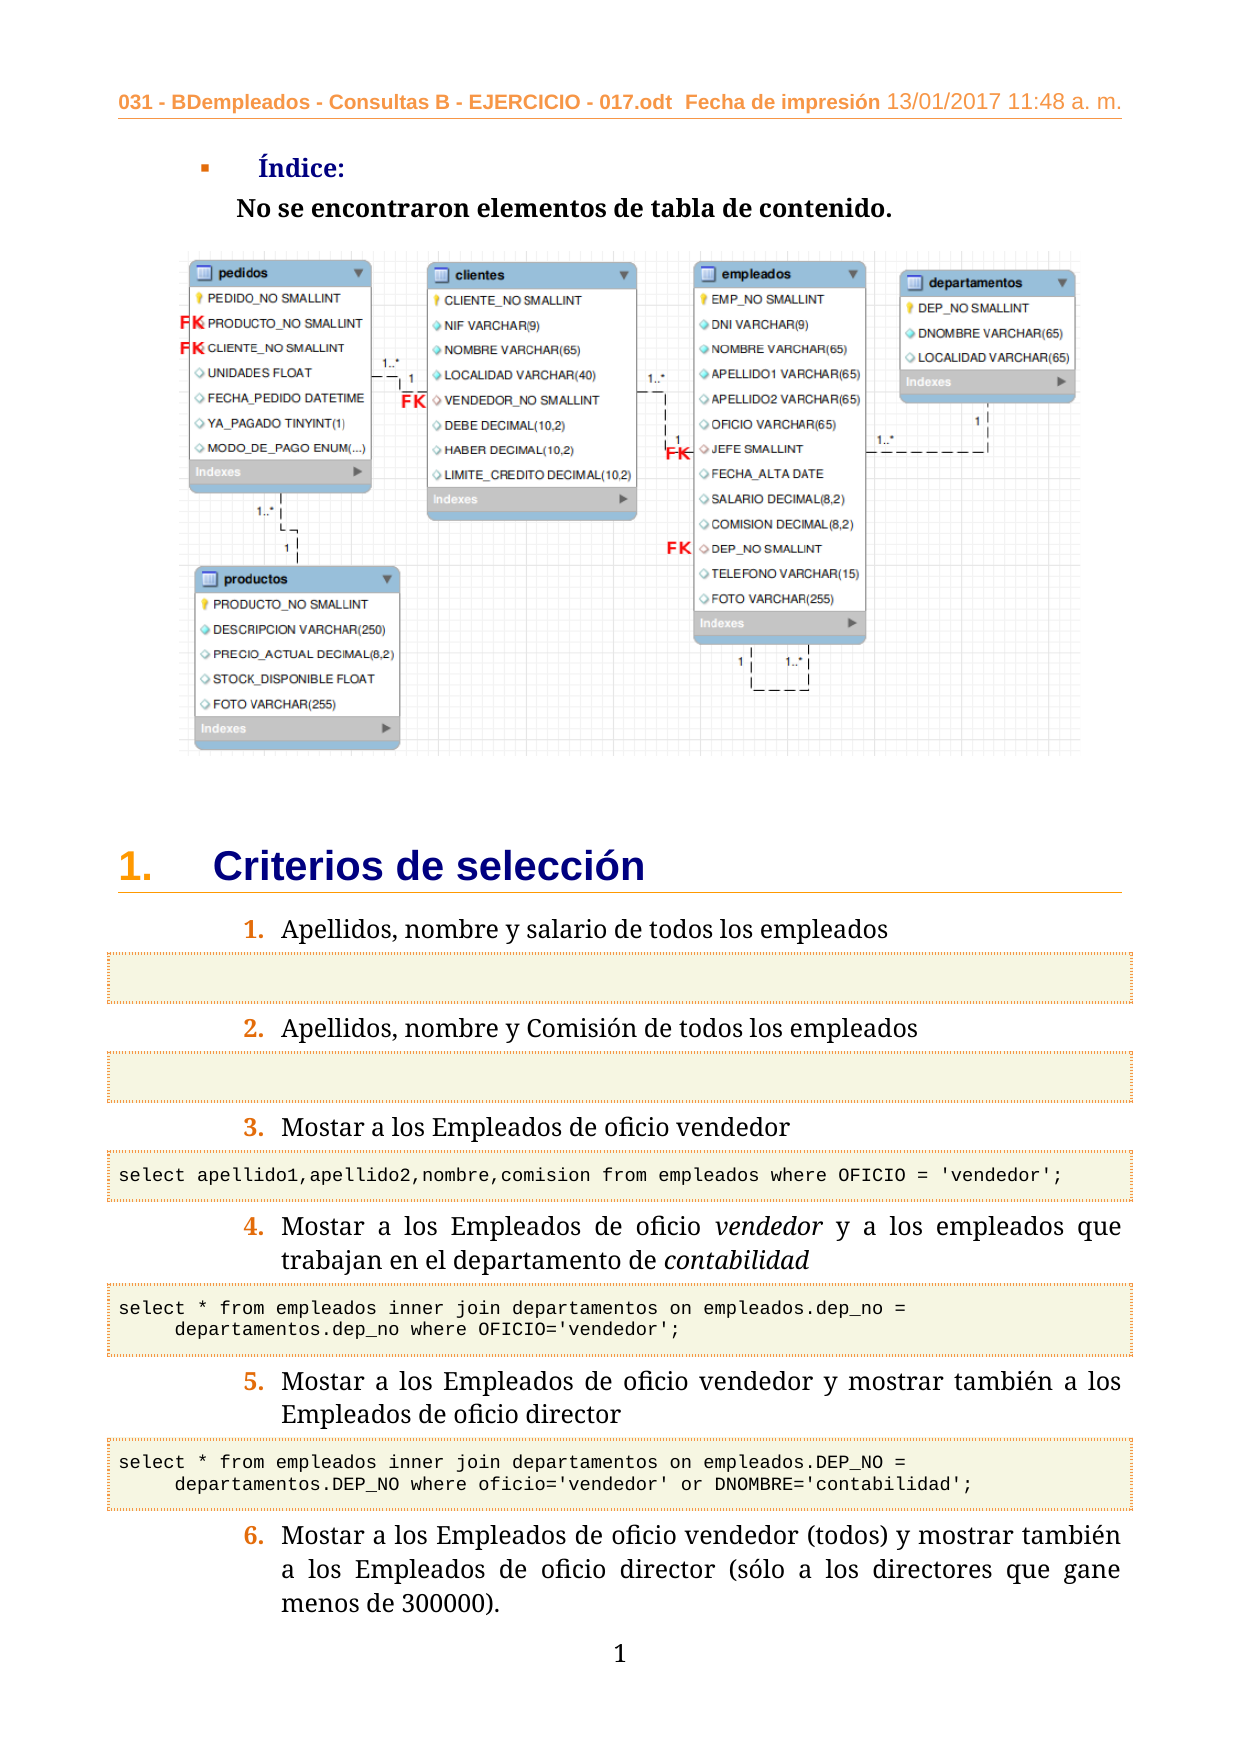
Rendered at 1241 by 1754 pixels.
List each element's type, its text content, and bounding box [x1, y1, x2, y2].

list Índice: [199, 151, 1122, 185]
list Mostar a los Empleados de oficio vendedor [243, 1110, 1122, 1144]
list Apellidos, nombre y Comisión de todos los empleados [243, 1011, 1122, 1045]
list Mostar a los Empleados de oficio vendedor y mostrar también a los Empleados de oficio director [243, 1363, 1122, 1431]
text select * from empleados inner join departamentos on empleados.dep_no = departamentos.dep_no where OFICIO='vendedor'; [107, 1283, 1133, 1357]
list Mostar a los Empleados de oficio vendedor (todos) y mostrar también a los Empleados de oficio director (sólo a los directores que gane menos de 300000). [243, 1517, 1122, 1620]
list Mostar a los Empleados de oficio vendedor y a los empleados que trabajan en el departamento de contabilidad [243, 1209, 1122, 1277]
text select apellido1,apellido2,nombre,comision from empleados where OFICIO = 'vendedor'; [107, 1150, 1133, 1202]
text select * from empleados inner join departamentos on empleados.DEP_NO = departamentos.DEP_NO where oficio='vendedor' or DNOMBRE='contabilidad'; [107, 1437, 1133, 1511]
subtitle Criterios de selección [118, 842, 1122, 892]
list Apellidos, nombre y salario de todos los empleados [243, 912, 1122, 946]
text No se encontraron elementos de tabla de contenido. [236, 191, 1122, 225]
picture [159, 243, 1081, 756]
